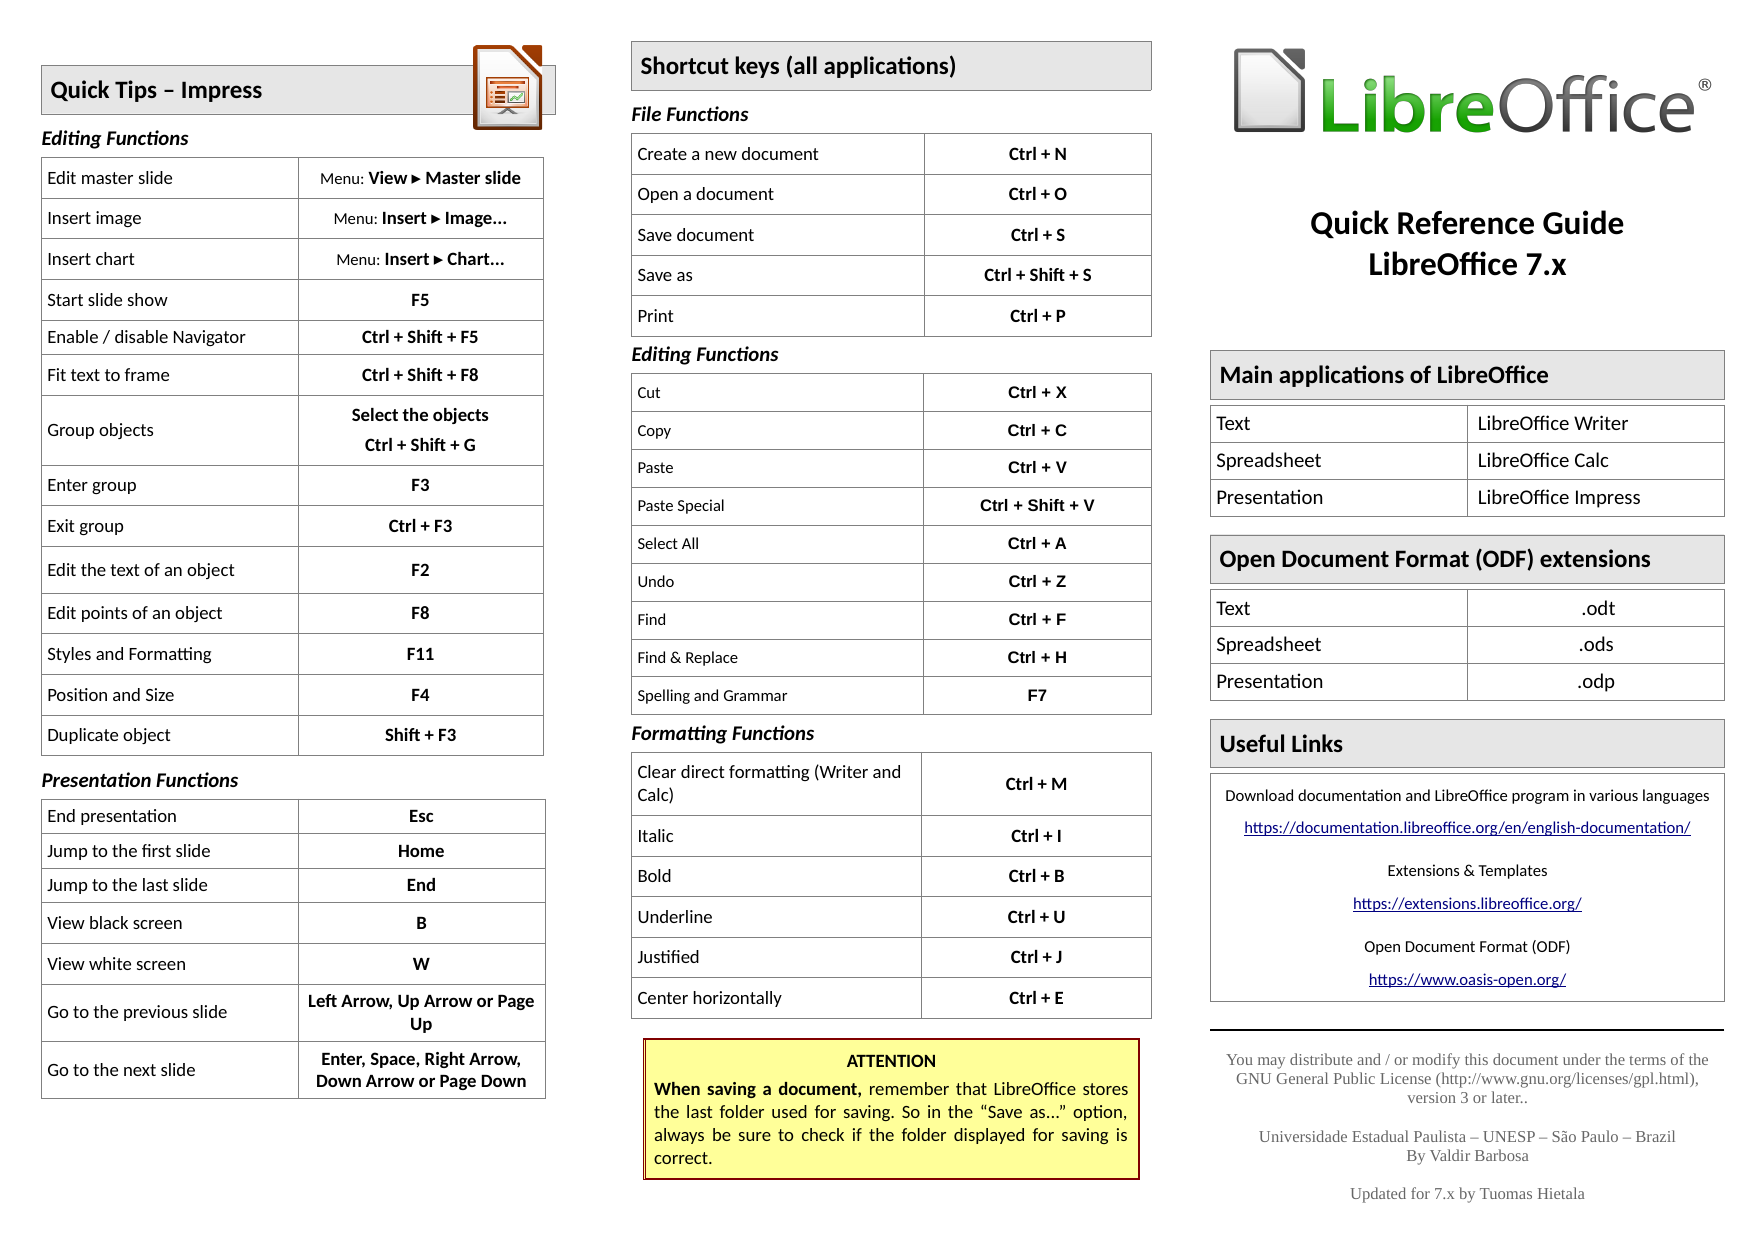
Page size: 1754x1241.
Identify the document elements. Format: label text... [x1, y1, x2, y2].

table_cell Shift + F3 [299, 716, 543, 755]
table_cell Ctrl + U [922, 897, 1151, 937]
table_cell W [299, 944, 545, 983]
table_cell Ctrl + B [922, 857, 1151, 896]
table_cell Ctrl + V [924, 450, 1151, 487]
table_cell Go to the previous slide [42, 985, 298, 1041]
table_cell Ctrl + J [922, 938, 1151, 977]
text Universidade Estadual Paulista – UNESP – São Paulo – Brazil [1210, 1127, 1724, 1146]
table_cell Ctrl + C [924, 412, 1151, 449]
subtitle File Functions [631, 102, 1151, 127]
table_cell Select All [632, 526, 923, 563]
subtitle Quick Tips – Impress [42, 66, 473, 114]
table_cell Paste Special [632, 488, 923, 525]
table_header Menu: View ▸ Master slide [299, 158, 543, 198]
table_cell Position and Size [42, 675, 298, 714]
table_cell Justified [632, 938, 921, 977]
table_cell Open a document [632, 175, 924, 214]
table_cell Undo [632, 564, 923, 601]
table_cell Enable / disable Navigator [42, 321, 298, 354]
table_header Ctrl + N [925, 134, 1151, 173]
table_cell Save document [632, 215, 924, 254]
table_cell Ctrl + Shift + V [924, 488, 1151, 525]
table_cell B [299, 903, 545, 943]
table_cell Print [632, 296, 924, 336]
table_cell Enter, Space, Right Arrow, Down Arrow or Page Down [299, 1042, 545, 1098]
table_cell Exit group [42, 506, 298, 546]
subtitle Useful Links [1211, 720, 1724, 767]
picture [1220, 36, 1720, 140]
table_cell Copy [632, 412, 923, 449]
table_cell .ods [1468, 627, 1724, 663]
table_header Ctrl + X [924, 374, 1151, 411]
table_cell Group objects [42, 396, 298, 464]
subtitle [543, 66, 555, 114]
table_cell Fit text to frame [42, 355, 298, 395]
subtitle Formatting Functions [631, 720, 1151, 746]
table_cell Insert image [42, 199, 298, 238]
table_cell Home [299, 834, 545, 867]
table_cell Jump to the first slide [42, 834, 298, 867]
table_cell Ctrl + F [924, 602, 1151, 638]
table_cell Go to the next slide [42, 1042, 298, 1098]
table_cell Ctrl + O [925, 175, 1151, 214]
table_cell Ctrl + Shift + F8 [299, 355, 543, 395]
table_cell Duplicate object [42, 716, 298, 755]
table_cell Presentation [1211, 480, 1467, 516]
table_header LibreOffice Writer [1468, 406, 1724, 442]
text LibreOffice 7.x [1210, 243, 1724, 283]
table_cell Ctrl + E [922, 978, 1151, 1018]
table_header Text [1211, 406, 1467, 442]
subtitle Presentation Functions [41, 767, 556, 793]
table_cell Ctrl + Shift + S [925, 256, 1151, 295]
table_cell Ctrl + I [922, 816, 1151, 856]
text By Valdir Barbosa [1210, 1146, 1724, 1165]
subtitle Open Document Format (ODF) extensions [1211, 536, 1724, 583]
table_header Text [1211, 590, 1467, 626]
table_cell Italic [632, 816, 921, 856]
table_header Edit master slide [42, 158, 298, 198]
table_cell Ctrl + F3 [299, 506, 543, 546]
table_header Download documentation and LibreOffice program in various languages https://documentation.libreoffice.org/en/english-documentation/ [1211, 774, 1724, 849]
text When saving a document, remember that LibreOffice stores the last folder used for saving. So in the “Save as...” option, always be sure to check if the folder displayed for saving is correct. [646, 1067, 1138, 1178]
text Quick Reference Guide [1210, 202, 1724, 243]
subtitle Editing Functions [41, 126, 556, 151]
table_header Create a new document [632, 134, 924, 173]
table_cell Ctrl + H [924, 640, 1151, 676]
table_cell Ctrl + Shift + F5 [299, 321, 543, 354]
table_header Esc [299, 800, 545, 833]
table_cell Spreadsheet [1211, 627, 1467, 663]
table_cell Menu: Insert ▸ Chart... [299, 239, 543, 279]
table_cell LibreOffice Impress [1468, 480, 1724, 516]
table_cell F4 [299, 675, 543, 714]
table_cell View black screen [42, 903, 298, 943]
text ATTENTION [646, 1040, 1138, 1067]
table_cell Left Arrow, Up Arrow or Page Up [299, 985, 545, 1041]
table_cell End [299, 869, 545, 902]
table_cell LibreOffice Calc [1468, 443, 1724, 478]
table_cell Spelling and Grammar [632, 677, 923, 714]
subtitle Shortcut keys (all applications) [632, 42, 1151, 90]
table_header Clear direct formatting (Writer and Calc) [632, 753, 921, 815]
table_header End presentation [42, 800, 298, 833]
table_cell View white screen [42, 944, 298, 983]
table_cell Underline [632, 897, 921, 937]
table_cell F5 [299, 280, 543, 319]
text Updated for 7.x by Tuomas Hietala [1210, 1184, 1724, 1203]
table_cell Ctrl + S [925, 215, 1151, 254]
table_cell Save as [632, 256, 924, 295]
table_cell Insert chart [42, 239, 298, 279]
table_cell Enter group [42, 466, 298, 505]
subtitle Main applications of LibreOffice [1211, 351, 1724, 399]
table_cell F8 [299, 594, 543, 633]
table_header Cut [632, 374, 923, 411]
table_cell Presentation [1211, 664, 1467, 700]
table_cell Find & Replace [632, 640, 923, 676]
table_header Ctrl + M [922, 753, 1151, 815]
table_cell Ctrl + Z [924, 564, 1151, 601]
table_cell F11 [299, 634, 543, 674]
table_cell Jump to the last slide [42, 869, 298, 902]
picture [473, 45, 543, 130]
table_cell Start slide show [42, 280, 298, 319]
table_cell F7 [924, 677, 1151, 714]
table_cell Ctrl + A [924, 526, 1151, 563]
table_header .odt [1468, 590, 1724, 626]
table_cell Center horizontally [632, 978, 921, 1018]
table_cell Edit the text of an object [42, 547, 298, 592]
table_cell .odp [1468, 664, 1724, 700]
table_cell F3 [299, 466, 543, 505]
table_cell Menu: Insert ▸ Image... [299, 199, 543, 238]
text You may distribute and / or modify this document under the terms of the GNU General Public License (http://www.gnu.org/licenses/gpl.html), version 3 or later.. [1210, 1050, 1724, 1107]
table_cell Edit points of an object [42, 594, 298, 633]
subtitle Editing Functions [631, 342, 1151, 367]
table_cell Select the objects Ctrl + Shift + G [299, 396, 543, 464]
table_cell Ctrl + P [925, 296, 1151, 336]
table_cell Extensions & Templates https://extensions.libreoffice.org/ [1211, 849, 1724, 925]
table_cell Find [632, 602, 923, 638]
table_cell Bold [632, 857, 921, 896]
table_cell F2 [299, 547, 543, 592]
table_cell Open Document Format (ODF) https://www.oasis-open.org/ [1211, 925, 1724, 1001]
table_cell Spreadsheet [1211, 443, 1467, 478]
table_cell Paste [632, 450, 923, 487]
table_cell Styles and Formatting [42, 634, 298, 674]
